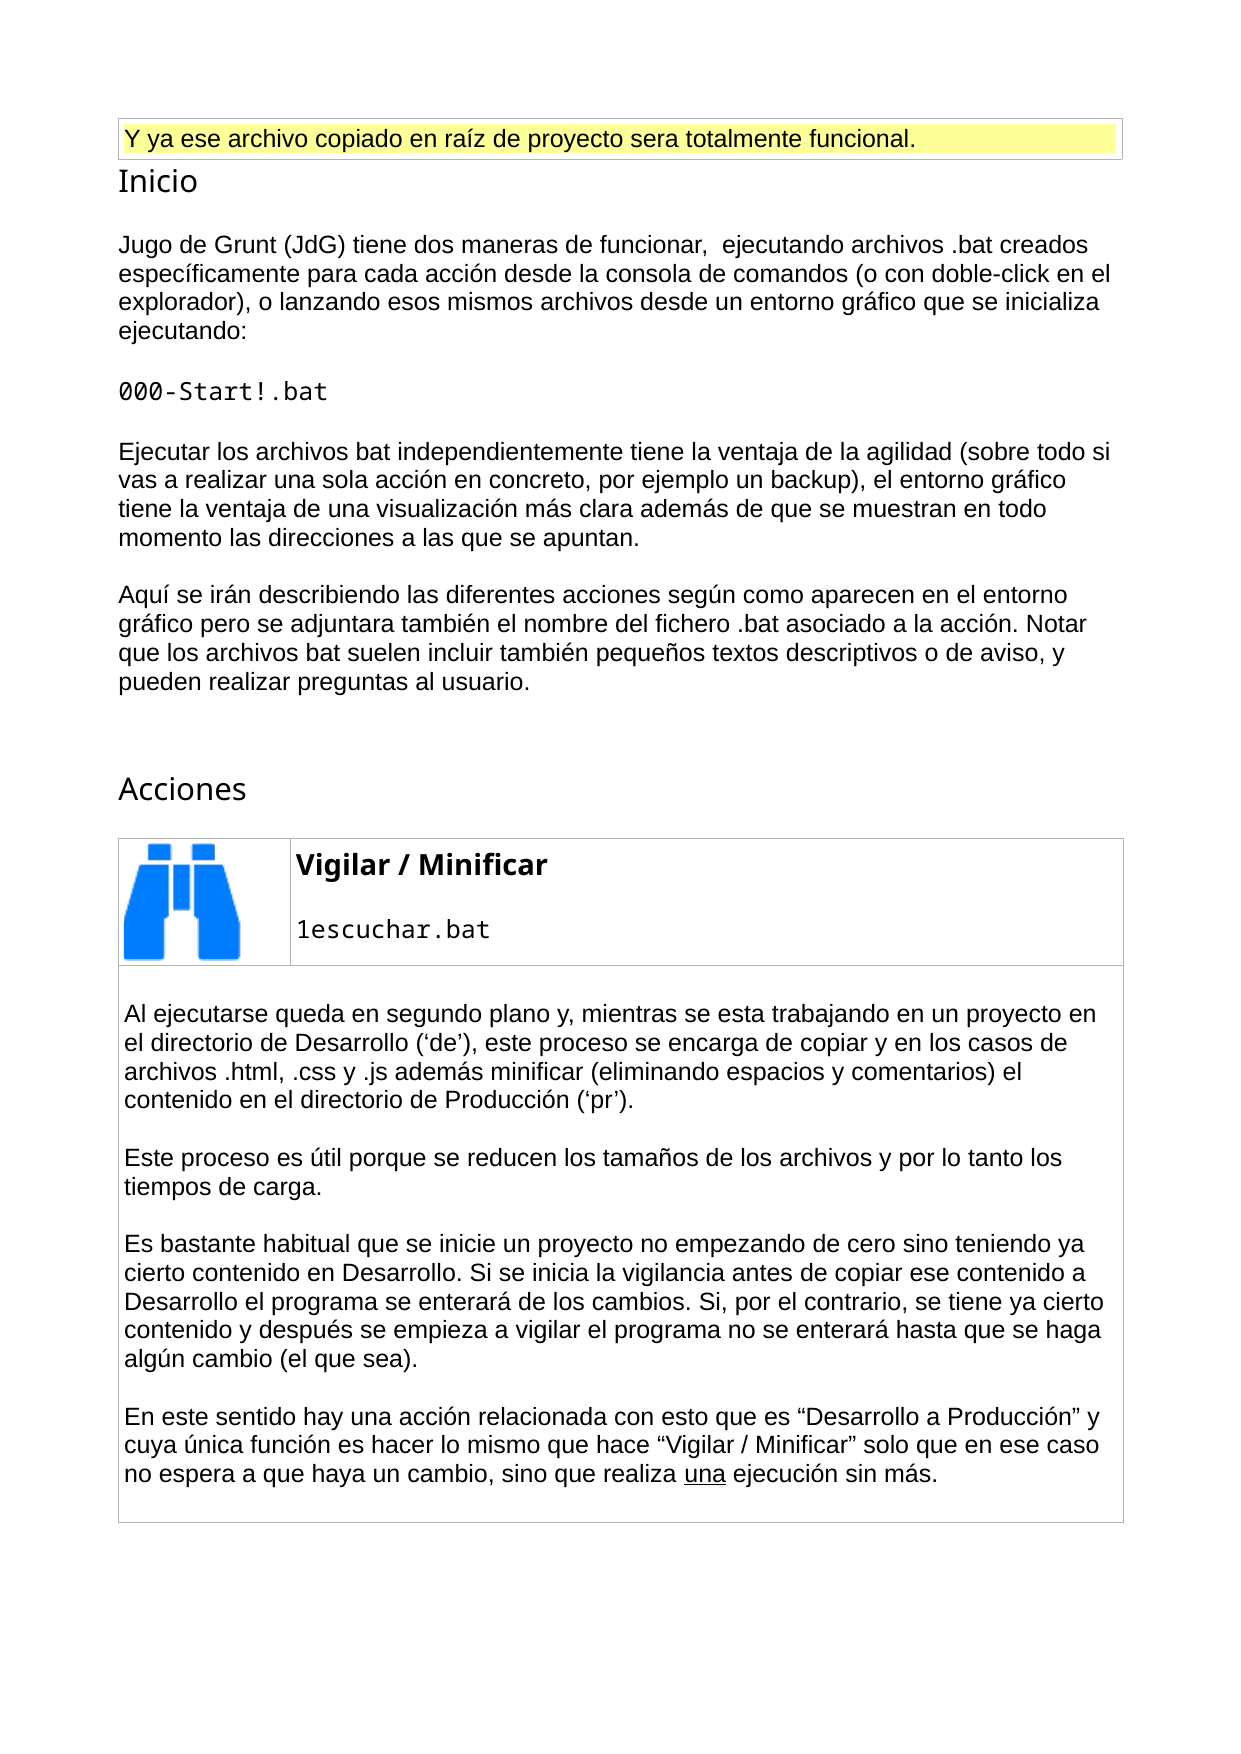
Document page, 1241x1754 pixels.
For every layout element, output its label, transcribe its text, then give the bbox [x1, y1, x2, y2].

text Jugo de Grunt (JdG) tiene dos maneras de funcionar, ejecutando archivos .bat creados específicamente para cada acción desde la consola de comandos (o con doble-click en el explorador), o lanzando esos mismos archivos desde un entorno gráfico que se inicializa ejecutando: [118, 230, 1122, 345]
text Ejecutar los archivos bat independientemente tiene la ventaja de la agilidad (sobre todo si vas a realizar una sola acción en concreto, por ejemplo un backup), el entorno gráfico tiene la ventaja de una visualización más clara además de que se muestran en todo momento las direcciones a las que se apuntan. [118, 436, 1122, 551]
text 000-Start!.bat [118, 374, 1122, 408]
table_header [119, 839, 290, 964]
table_header Vigilar / Minificar 1escuchar.bat [291, 839, 1123, 964]
text Aquí se irán describiendo las diferentes acciones según como aparecen en el entorno gráfico pero se adjuntara también el nombre del fichero .bat asociado a la acción. Notar que los archivos bat suelen incluir también pequeños textos descriptivos o de aviso, y pueden realizar preguntas al usuario. [118, 580, 1122, 695]
text Acciones [118, 767, 1122, 809]
table_cell Al ejecutarse queda en segundo plano y, mientras se esta trabajando en un proyecto en el directorio de Desarrollo (‘de’), este proceso se encarga de copiar y en los casos de archivos .html, .css y .js además minificar (eliminando espacios y comentarios) el contenido en el directorio de Producción (‘pr’). Este proceso es útil porque se reducen los tamaños de los archivos y por lo tanto los tiempos de carga. Es bastante habitual que se inicie un proyecto no empezando de cero sino teniendo ya cierto contenido en Desarrollo. Si se inicia la vigilancia antes de copiar ese contenido a Desarrollo el programa se enterará de los cambios. Si, por el contrario, se tiene ya cierto contenido y después se empieza a vigilar el programa no se enterará hasta que se haga algún cambio (el que sea). En este sentido hay una acción relacionada con esto que es “Desarrollo a Producción” y cuya única función es hacer lo mismo que hace “Vigilar / Minificar” solo que en ese caso no espera a que haya un cambio, sino que realiza una ejecución sin más. [119, 966, 1123, 1522]
table_header Y ya ese archivo copiado en raíz de proyecto sera totalmente funcional. [119, 119, 1122, 158]
text Inicio [118, 160, 1122, 201]
picture [123, 843, 242, 961]
